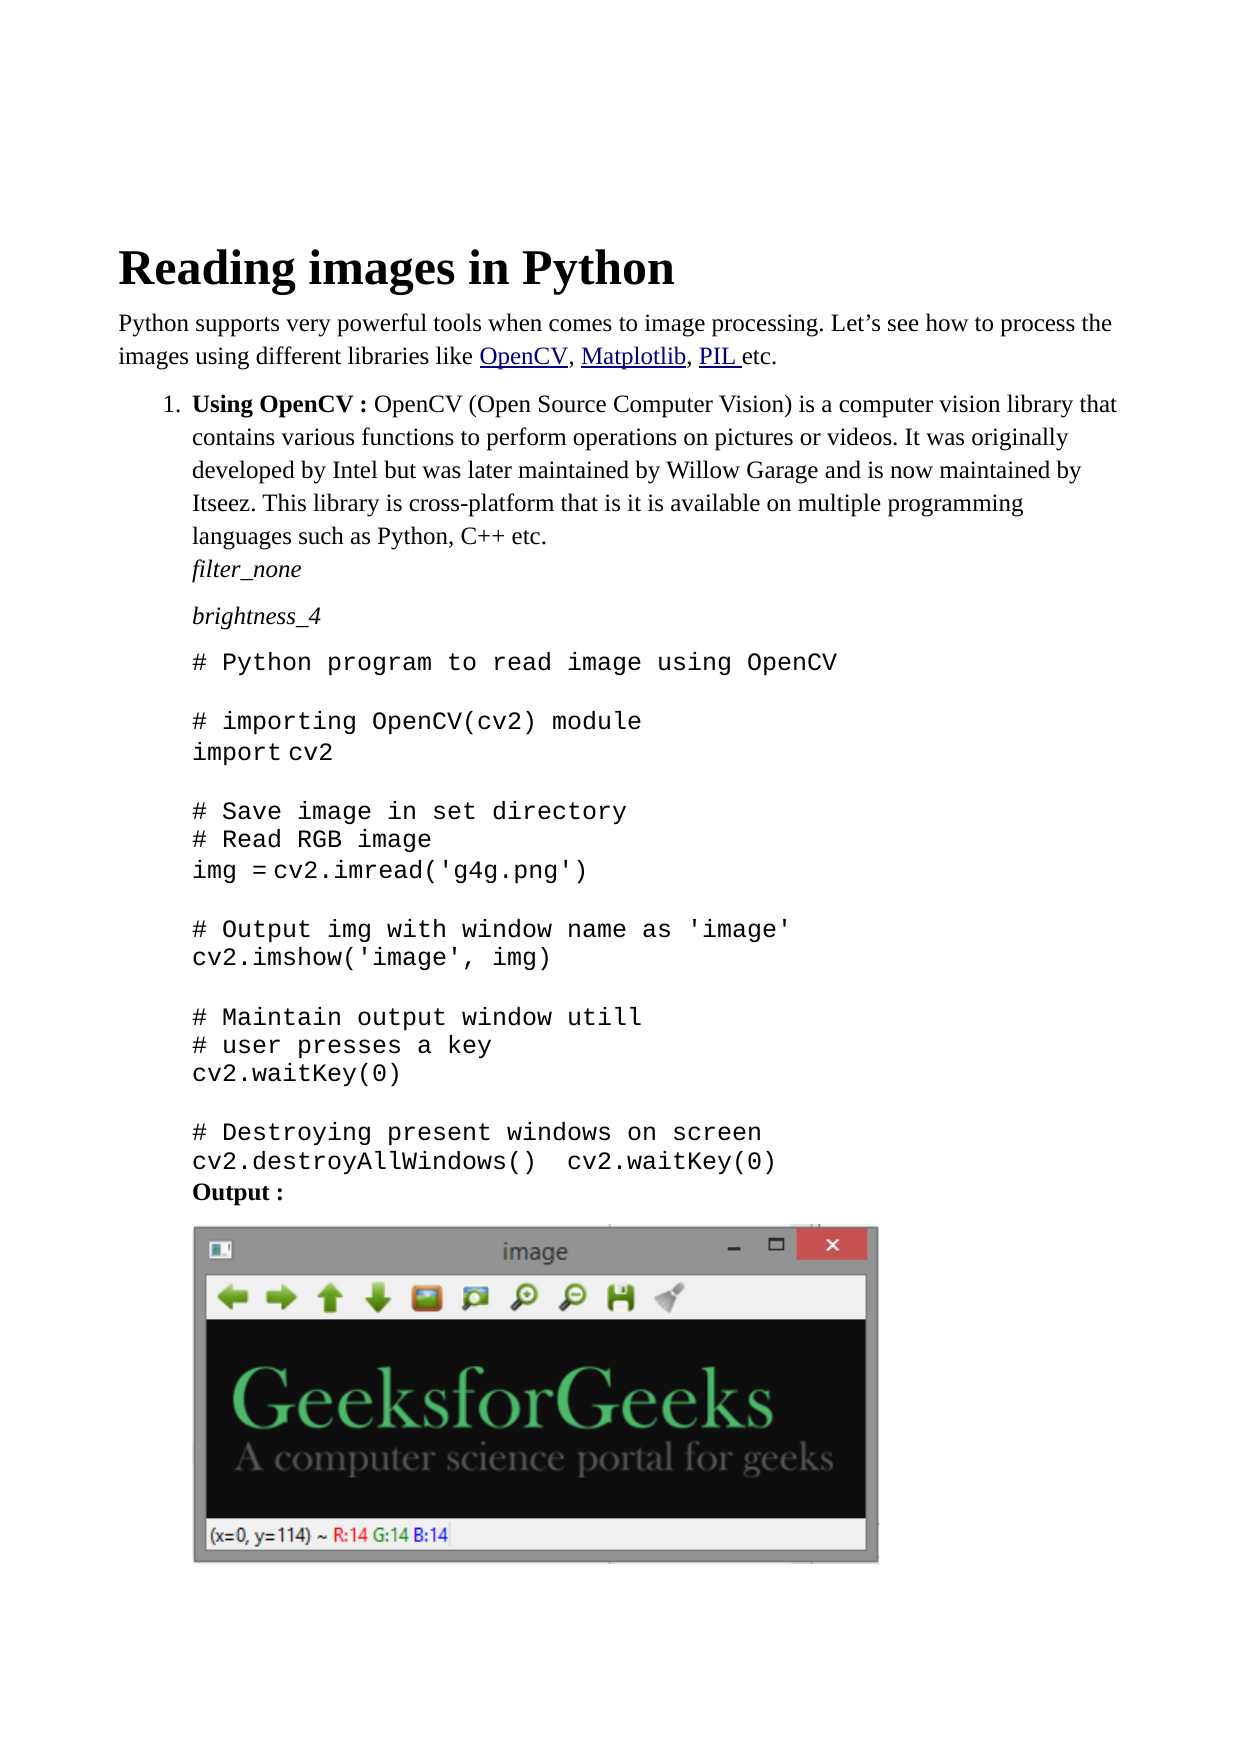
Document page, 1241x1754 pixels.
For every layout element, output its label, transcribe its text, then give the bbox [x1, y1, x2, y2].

list filter_none [162, 554, 1122, 583]
text Python supports very powerful tools when comes to image processing. Let’s see how to process the images using different libraries like OpenCV, Matplotlib, PIL etc. [118, 308, 1122, 370]
table_header # Python program to read image using OpenCV # importing OpenCV(cv2) module import cv2 # Save image in set directory # Read RGB image img = cv2.imread('g4g.png') # Output img with window name as 'image' cv2.imshow('image', img) # Maintain output window utill # user presses a key cv2.waitKey(0) # Destroying present windows on screen cv2.destroyAllWindows() cv2.waitKey(0) [192, 649, 863, 1177]
list Using OpenCV : OpenCV (Open Source Computer Vision) is a computer vision library that contains various functions to perform operations on pictures or videos. It was originally developed by Intel but was later maintained by Willow Garage and is now maintained by Itseez. This library is cross-platform that is it is available on multiple programming languages such as Python, C++ etc. [162, 389, 1122, 549]
subtitle Reading images in Python [118, 238, 1122, 296]
list brightness_4 [162, 601, 1122, 630]
picture [191, 1224, 880, 1564]
list Output : [162, 1177, 1122, 1205]
